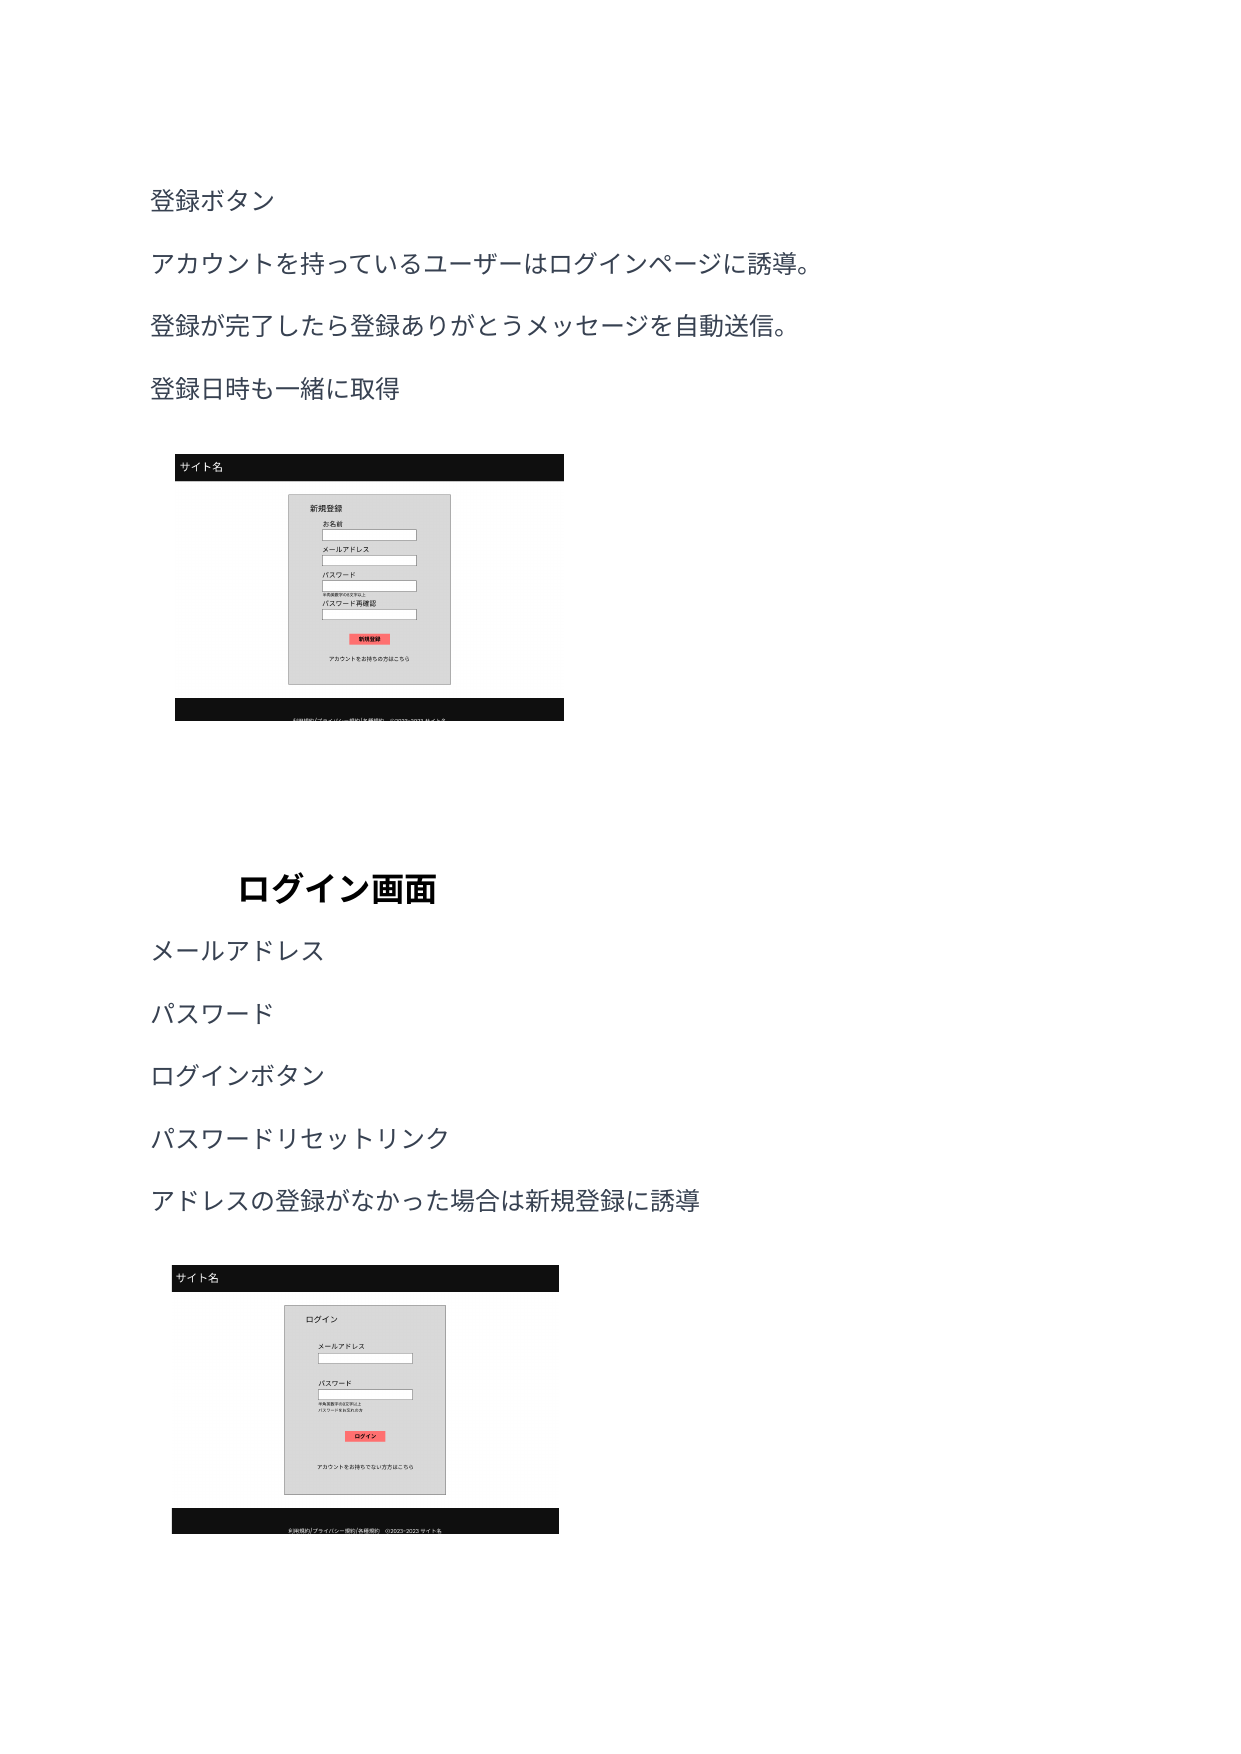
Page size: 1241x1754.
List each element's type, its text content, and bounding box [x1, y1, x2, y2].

text メールアドレス [150, 908, 1090, 971]
text アドレスの登録がなかった場合は新規登録に誘導 [150, 1158, 1090, 1221]
text パスワードリセットリンク [150, 1096, 1090, 1158]
text 登録日時も一緒に取得 [150, 346, 1090, 408]
subtitle ログイン画面 [237, 846, 1090, 908]
text パスワード [150, 971, 1090, 1033]
text ログインボタン [150, 1033, 1090, 1096]
text 登録ボタン [150, 158, 1090, 221]
text 登録が完了したら登録ありがとうメッセージを自動送信。 [150, 283, 1090, 346]
text アカウントを持っているユーザーはログインページに誘導。 [150, 221, 1090, 283]
